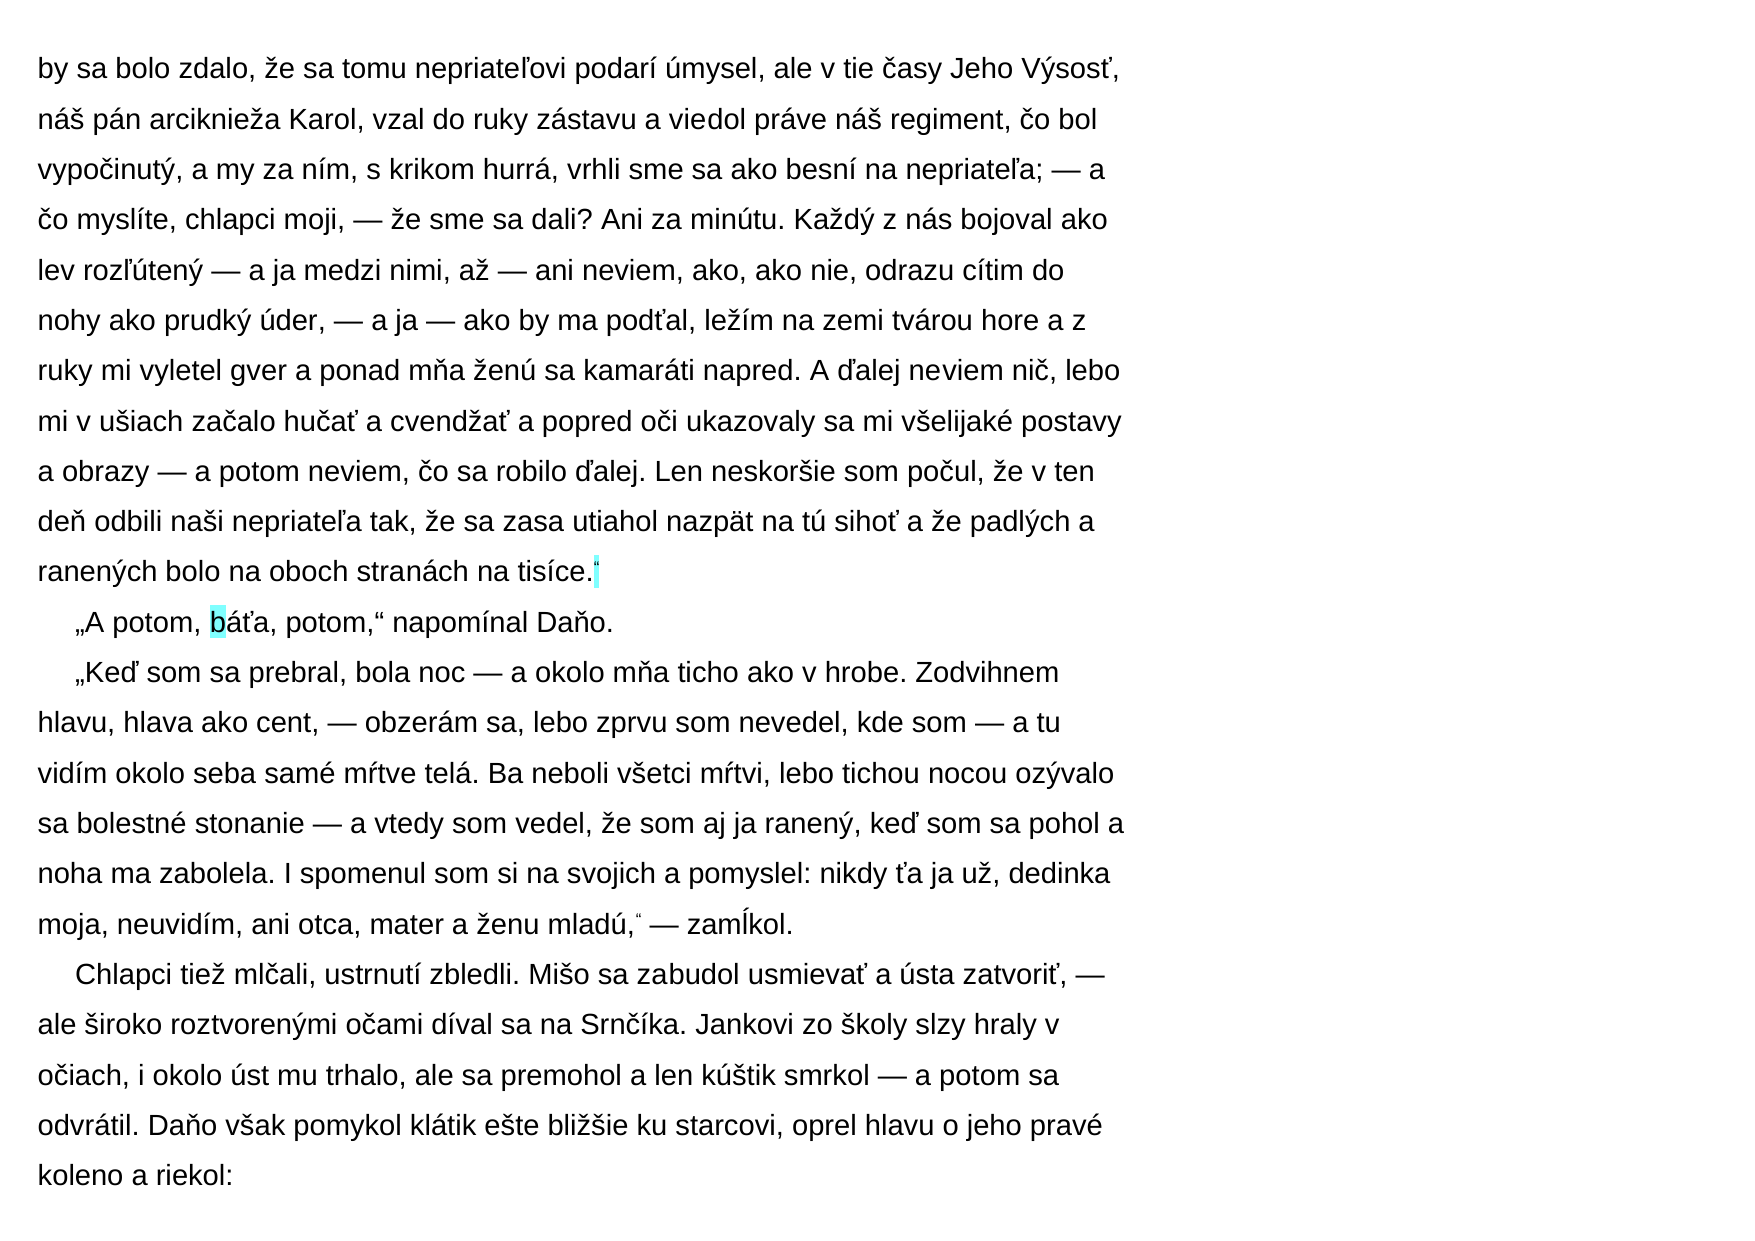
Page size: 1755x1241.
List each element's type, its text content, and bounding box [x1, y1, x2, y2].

text by sa bolo zdalo, že sa tomu nepriate­ľovi podarí úmysel, ale v tie časy Jeho Výsosť, náš pán arciknieža Karol, vzal do ruky zástavu a vie­dol práve náš regiment, čo bol vypočinutý, a my za ním, s krikom hurrá, vrhli sme sa ako besní na nepriateľa; — a čo myslíte, chlapci moji, — že sme sa dali? Ani za minútu. Každý z nás bojoval ako lev rozľútený — a ja medzi nimi, až — ani neviem, ako, ako nie, odrazu cítim do nohy ako prudký úder, — a ja — ako by ma podťal, ležím na zemi tvárou hore a z ruky mi vyletel gver a ponad mňa ženú sa kamaráti napred. A ďalej ne­viem nič, lebo mi v ušiach začalo hučať a cvendžať a popred oči ukazovaly sa mi všelijaké postavy a obrazy — a potom neviem, čo sa robilo ďalej. Len neskoršie som počul, že v ten deň odbili naši nepriateľa tak, že sa zasa utiahol nazpät na tú sihoť a že padlých a ranených bolo na oboch stra­nách na tisíce.“ [37, 51, 1130, 588]
text „A potom, báťa, potom,“ napomínal Daňo. [37, 605, 1130, 638]
text „Keď som sa prebral, bola noc — a okolo mňa ticho ako v hrobe. Zodvihnem hlavu, hlava ako cent, — obzerám sa, lebo zprvu som nevedel, kde som — a tu vidím okolo seba samé mŕtve telá. Ba neboli všetci mŕtvi, lebo tichou nocou ozývalo sa bolestné stonanie — a vtedy som vedel, že som aj ja ranený, keď som sa pohol a noha ma zabolela. I spomenul som si na svojich a pomyslel: nikdy ťa ja už, dedinka moja, neuvidím, ani otca, mater a ženu mladú,“ — zamĺkol. [37, 655, 1130, 940]
text Chlapci tiež mlčali, ustrnutí zbledli. Mišo sa za­budol usmievať a ústa zatvoriť, — ale široko roz­tvorenými očami díval sa na Srnčíka. Jankovi zo školy slzy hraly v očiach, i okolo úst mu trhalo, ale sa premohol a len kúštik smrkol — a potom sa odvrátil. Daňo však pomykol klátik ešte bližšie ku starcovi, oprel hlavu o jeho pravé koleno a riekol: [37, 957, 1130, 1192]
